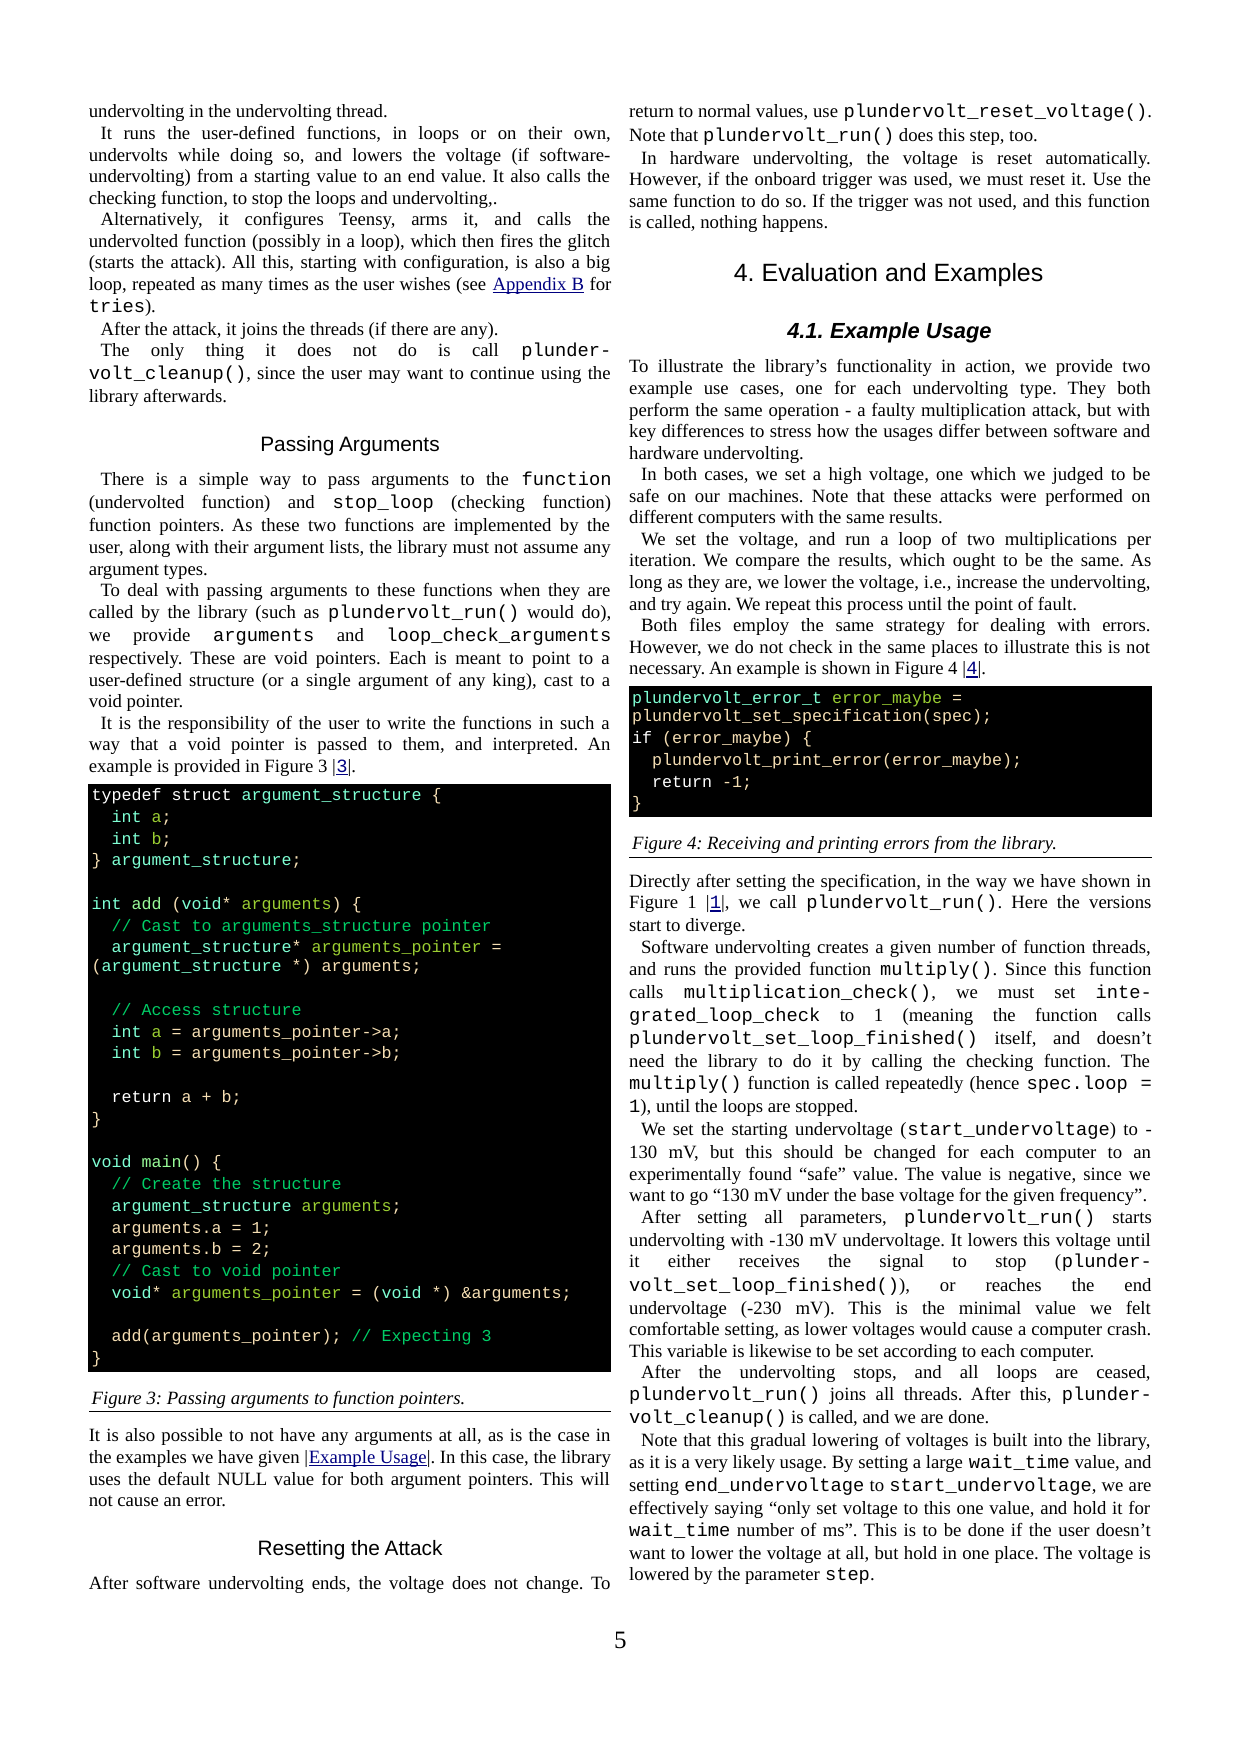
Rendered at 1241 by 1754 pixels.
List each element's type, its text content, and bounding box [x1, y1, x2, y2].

list Figure 4: Receiving and printing errors from the library. [629, 829, 1152, 857]
text Directly after setting the specification, in the way we have shown in Figure 1 |1|, we call plundervolt_run(). Here the versions start to diverge. [629, 870, 1152, 936]
text undervolting in the undervolting thread. [88, 100, 611, 122]
text The only thing it does not do is call plunder­volt_cleanup(), since the user may want to continue using the library afterwards. [88, 339, 611, 407]
text Both files employ the same strategy for dealing with errors. However, we do not check in the same places to illustrate this is not necessary. An example is shown in Figure 4 |4|. [629, 614, 1152, 680]
text There is a simple way to pass arguments to the function (undervolted function) and stop_loop (checking function) function pointers. As these two functions are implemented by the user, along with their argument lists, the library must not assume any argument types. [88, 468, 611, 579]
subtitle Passing Arguments [88, 432, 611, 456]
text We set the starting undervoltage (start_undervoltage) to -130 mV, but this should be changed for each computer to an experimentally found “safe” value. The value is negative, since we want to go “130 mV under the base voltage for the given frequency”. [629, 1118, 1152, 1206]
text } argument_structure; [88, 852, 611, 874]
text void* arguments_pointer = (void *) &arguments; [88, 1284, 611, 1306]
text plundervolt_error_t error_maybe = plundervolt_set_specification(spec); [629, 686, 1152, 730]
list Figure 3: Passing arguments to function pointers. [88, 1384, 611, 1412]
subtitle Evaluation and Examples [625, 258, 1152, 286]
text After the attack, it joins the threads (if there are any). [88, 318, 611, 339]
text After the undervolting stops, and all loops are ceased, plundervolt_run() joins all threads. After this, plunder­volt_cleanup() is called, and we are done. [629, 1361, 1152, 1429]
text int a; [88, 808, 611, 830]
text // Cast to arguments_structure pointer [88, 917, 611, 939]
text Alternatively, it configures Teensy, arms it, and calls the undervolted function (possibly in a loop), which then fires the glitch (starts the attack). All this, starting with configuration, is also a big loop, repeated as many times as the user wishes (see Appendix B for tries). [88, 208, 611, 318]
text arguments.a = 1; [88, 1219, 611, 1241]
subtitle Resetting the Attack [88, 1535, 611, 1559]
subtitle Example Usage [629, 318, 1152, 343]
text To deal with passing arguments to these functions when they are called by the library (such as plundervolt_run() would do), we provide arguments and loop_check_arguments respectively. These are void pointers. Each is meant to point to a user-defined structure (or a single argument of any king), cast to a void pointer. [88, 579, 611, 712]
text We set the voltage, and run a loop of two multiplications per iteration. We compare the results, which ought to be the same. As long as they are, we lower the voltage, i.e., increase the undervolting, and try again. We repeat this process until the point of fault. [629, 528, 1152, 614]
text To illustrate the library’s functionality in action, we provide two example use cases, one for each undervolting type. They both perform the same operation - a faulty multiplication attack, but with key differences to stress how the usages differ between software and hardware undervolting. [629, 355, 1152, 463]
text return -1; [629, 773, 1152, 795]
text After setting all parameters, plundervolt_run() starts undervolting with -130 mV undervoltage. It lowers this voltage until it either receives the signal to stop (plunder­volt_set_loop_finished()), or reaches the end undervoltage (-230 mV). This is the minimal value we felt comfortable setting, as lower voltages would cause a computer crash. This variable is likewise to be set according to each computer. [629, 1206, 1152, 1361]
text It is also possible to not have any arguments at all, as is the case in the examples we have given |Example Usage|. In this case, the library uses the default NULL value for both argument pointers. This will not cause an error. [88, 1424, 611, 1511]
text // Create the structure [88, 1176, 611, 1197]
text } [88, 1110, 611, 1132]
text int b; [88, 830, 611, 852]
text After software undervolting ends, the voltage does not change. To [88, 1572, 611, 1593]
text } [88, 1350, 611, 1372]
text It runs the user-defined functions, in loops or on their own, undervolts while doing so, and lowers the voltage (if software-undervolting) from a starting value to an end value. It also calls the checking function, to stop the loops and undervolting,. [88, 122, 611, 208]
text typedef struct argument_structure { [88, 784, 611, 808]
text // Access structure [88, 1001, 611, 1023]
text // Cast to void pointer [88, 1263, 611, 1284]
text arguments.b = 2; [88, 1241, 611, 1263]
text Software undervolting creates a given number of function threads, and runs the provided function multiply(). Since this function calls multiplication_check(), we must set inte­grated_loop_check to 1 (meaning the function calls plundervolt_set_loop_finished() itself, and doesn’t need the library to do it by calling the checking function. The multiply() function is called repeatedly (hence spec.loop = 1), until the loops are stopped. [629, 936, 1152, 1118]
text } [629, 795, 1152, 817]
text Note that this gradual lowering of voltages is built into the library, as it is a very likely usage. By setting a large wait_time value, and setting end_undervoltage to start_undervoltage, we are effectively saying “only set voltage to this one value, and hold it for wait_time number of ms”. This is to be done if the user doesn’t want to lower the voltage at all, but hold in one place. The voltage is lowered by the parameter step. [629, 1429, 1152, 1586]
text add(arguments_pointer); // Expecting 3 [88, 1328, 611, 1350]
text In both cases, we set a high voltage, one which we judged to be safe on our machines. Note that these attacks were performed on different computers with the same results. [629, 463, 1152, 528]
text return to normal values, use plundervolt_reset_voltage(). Note that plundervolt_run() does this step, too. [629, 100, 1152, 147]
text int add (void* arguments) { [88, 896, 611, 917]
text plundervolt_print_error(error_maybe); [629, 752, 1152, 773]
text argument_structure arguments; [88, 1197, 611, 1219]
text if (error_maybe) { [629, 730, 1152, 752]
text argument_structure* arguments_pointer = (argument_structure *) arguments; [88, 939, 611, 980]
text void main() { [88, 1154, 611, 1176]
text In hardware undervolting, the voltage is reset automatically. However, if the onboard trigger was used, we must reset it. Use the same function to do so. If the trigger was not used, and this function is called, nothing happens. [629, 147, 1152, 233]
text return a + b; [88, 1088, 611, 1110]
text It is the responsibility of the user to write the functions in such a way that a void pointer is passed to them, and interpreted. An example is provided in Figure 3 |3|. [88, 712, 611, 778]
text int b = arguments_pointer->b; [88, 1045, 611, 1067]
text int a = arguments_pointer->a; [88, 1023, 611, 1045]
